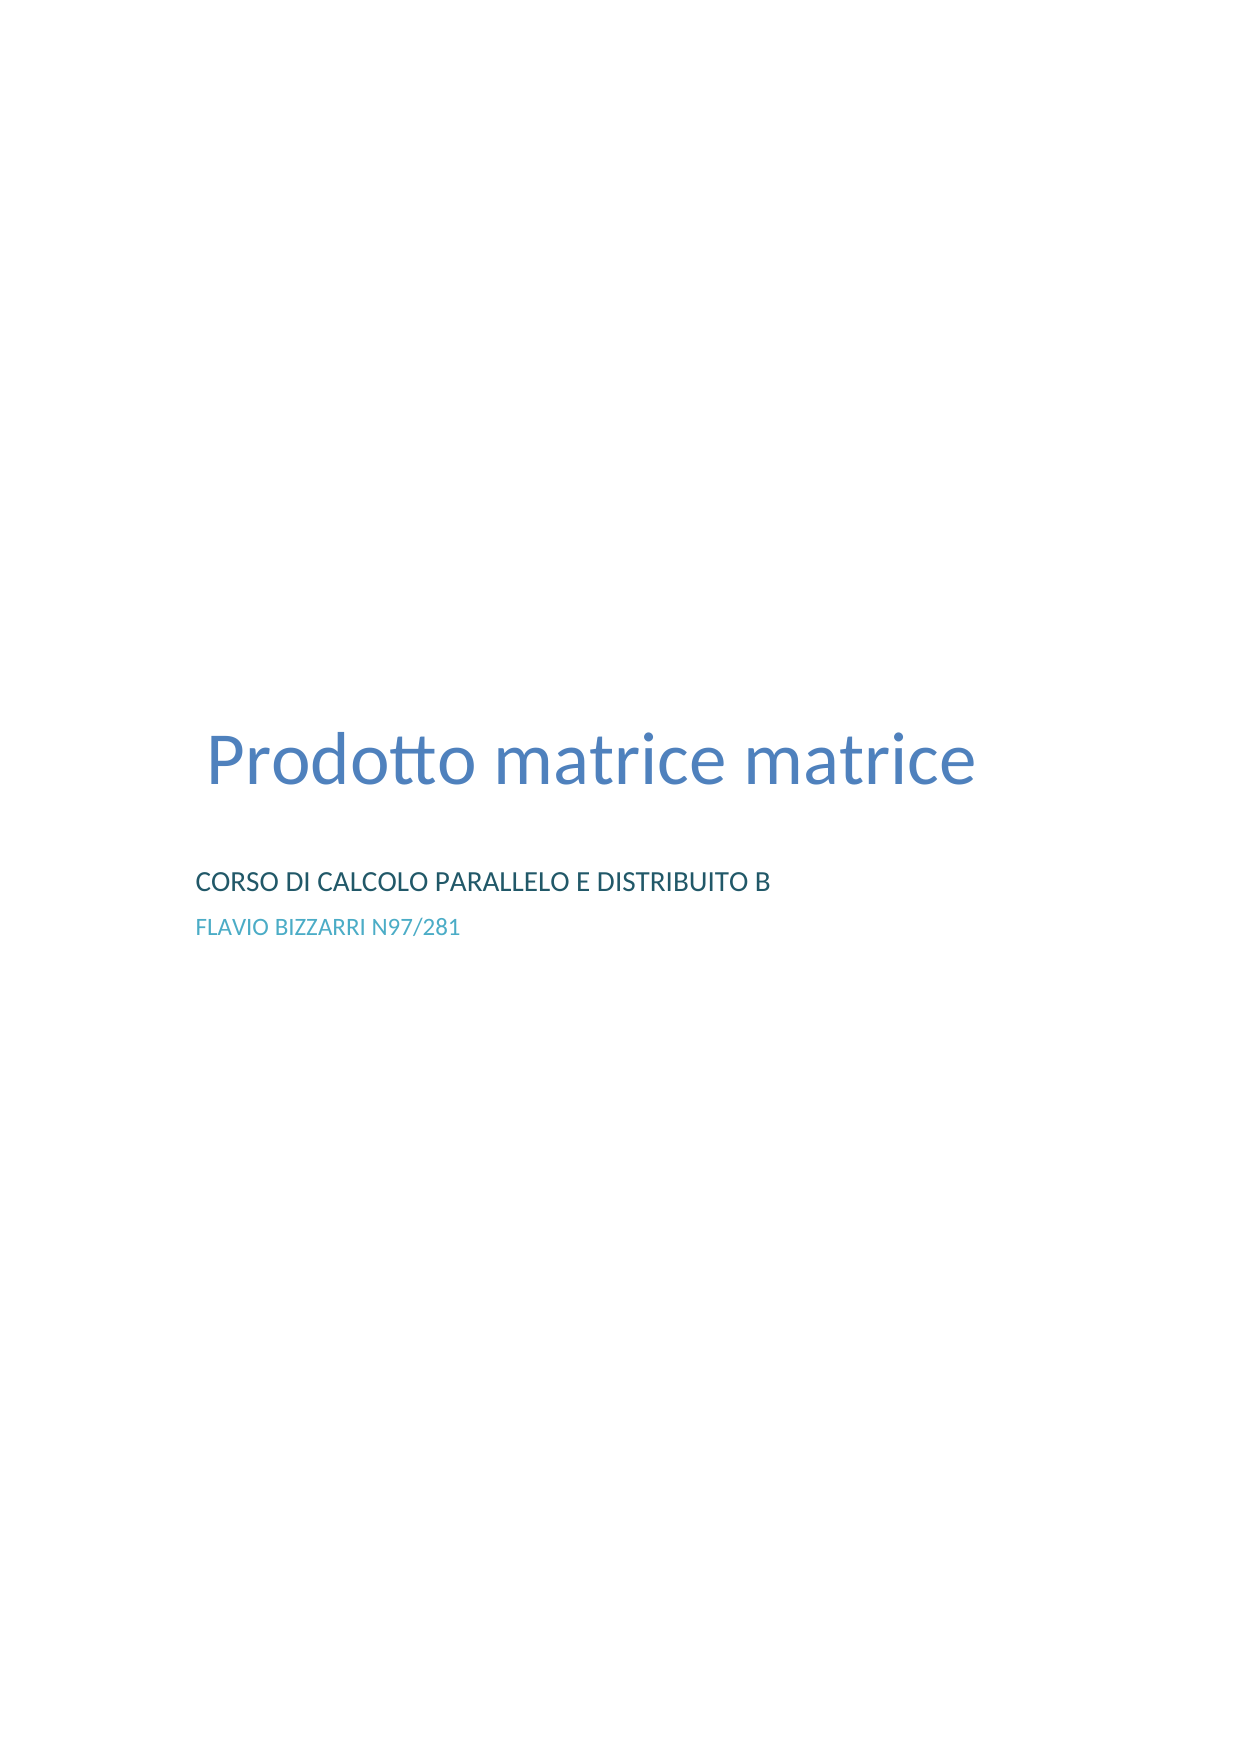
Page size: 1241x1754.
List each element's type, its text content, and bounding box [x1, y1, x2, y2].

text Flavio Bizzarri N97/281 [195, 911, 988, 942]
text Prodotto matrice matrice [195, 718, 988, 801]
text Corso di calcolo parallelo e distribuito B [195, 863, 988, 899]
